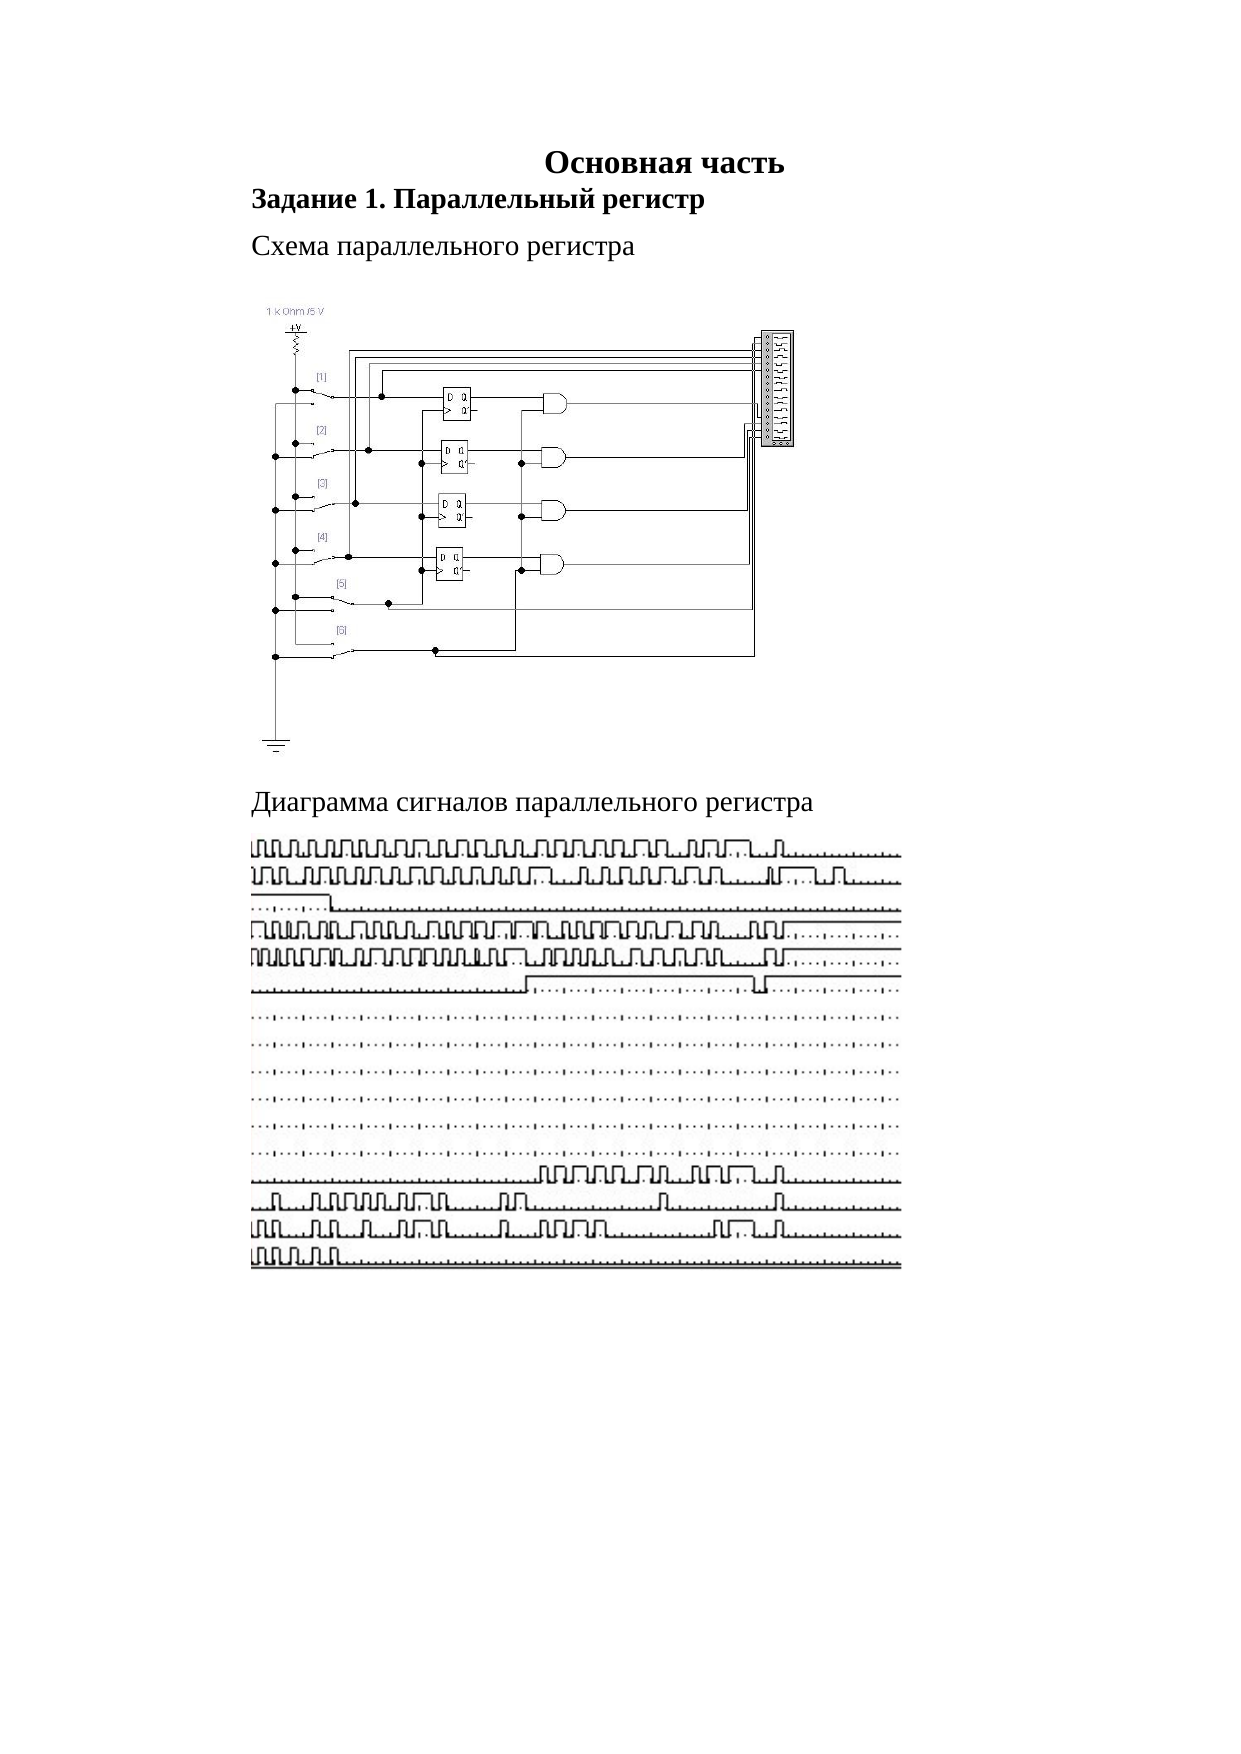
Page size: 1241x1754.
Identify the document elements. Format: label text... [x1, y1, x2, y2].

text Задание 1. Параллельный регистр [177, 181, 1078, 215]
picture [251, 833, 902, 1271]
text Основная часть [177, 143, 1152, 181]
text Диаграмма сигналов параллельного регистра [177, 784, 1078, 817]
text Схема параллельного регистра [177, 228, 1078, 262]
picture [251, 283, 827, 770]
